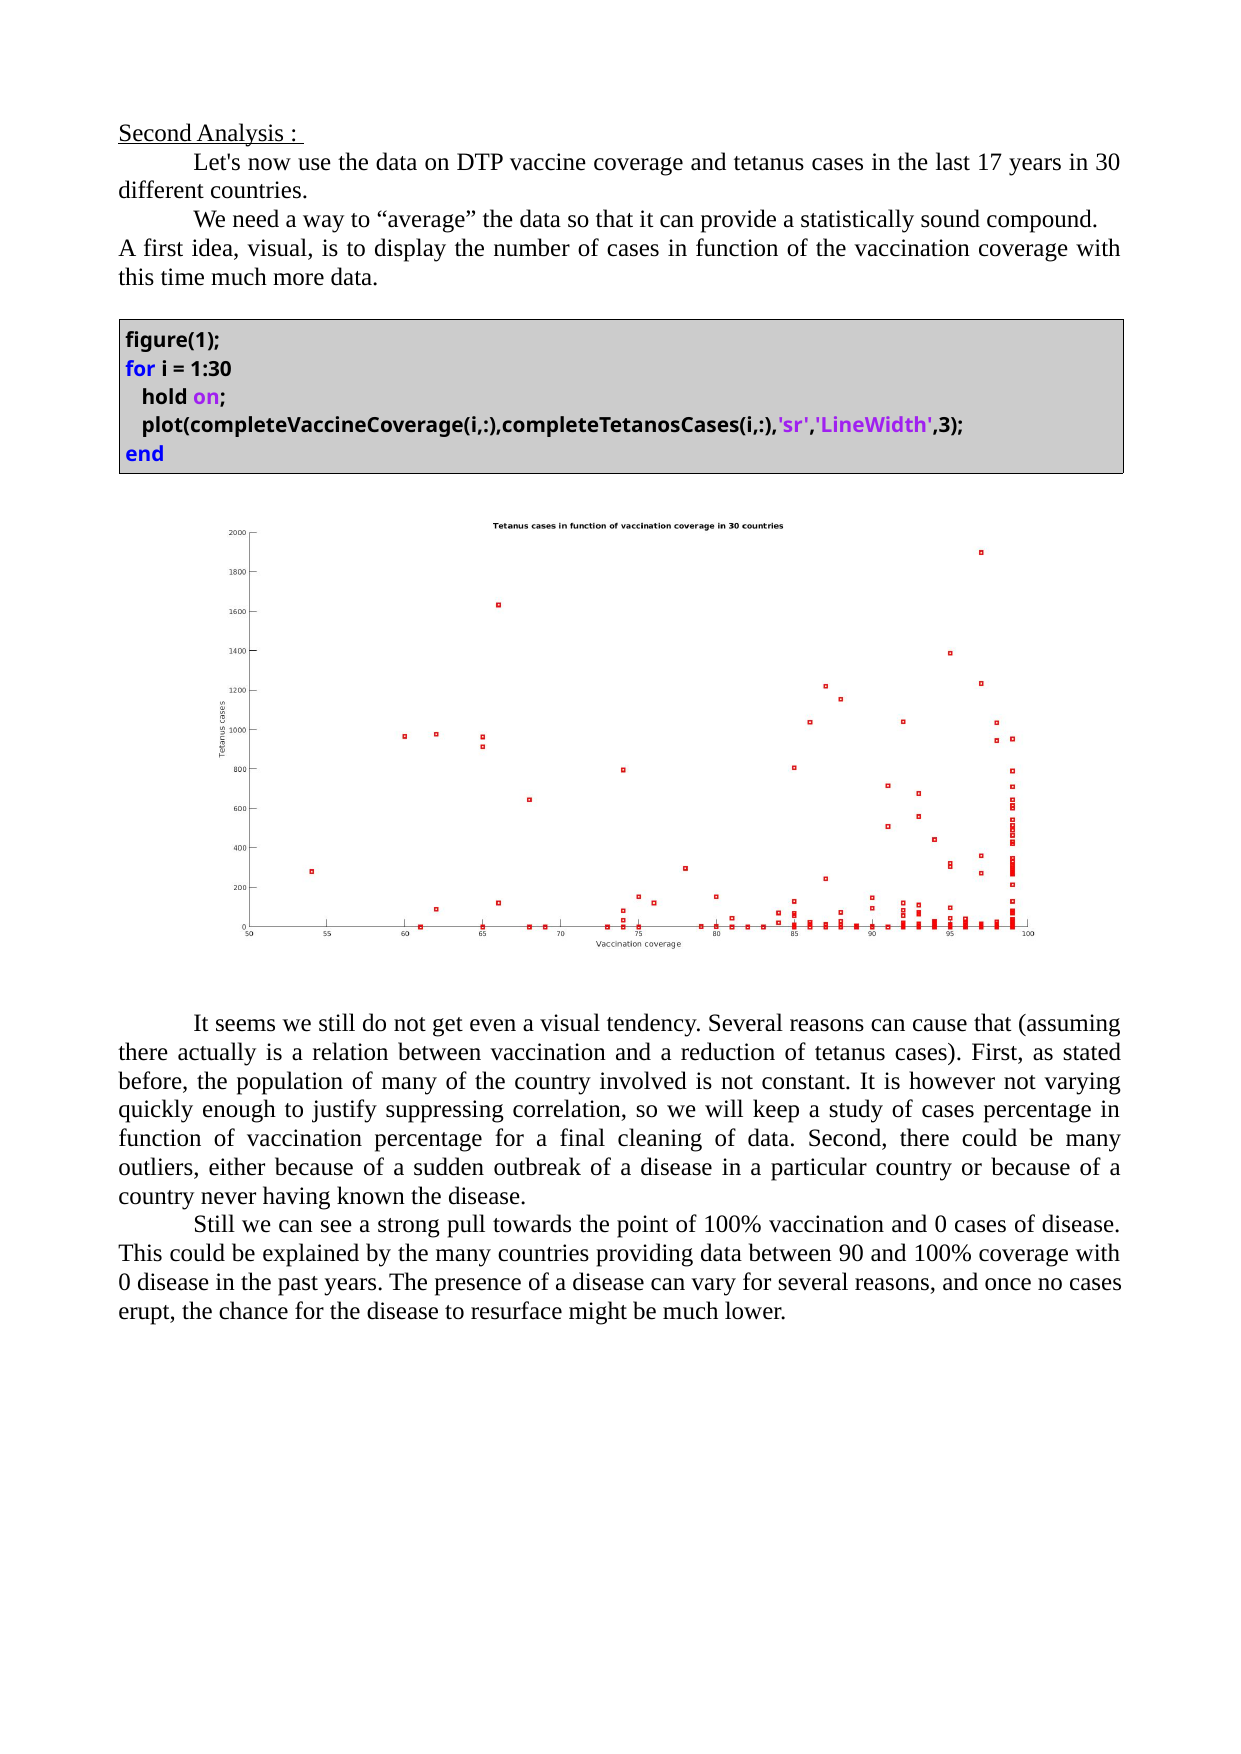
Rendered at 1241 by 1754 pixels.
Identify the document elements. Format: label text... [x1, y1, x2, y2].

table_header figure(1); for i = 1:30 hold on; plot(completeVaccineCoverage(i,:),completeTetanosCases(i,:),'sr','LineWidth',3); end [120, 320, 1123, 473]
picture [118, 496, 1123, 980]
text A first idea, visual, is to display the number of cases in function of the vaccination coverage with this time much more data. [118, 233, 1122, 291]
text Let's now use the data on DTP vaccine coverage and tetanus cases in the last 17 years in 30 different countries. [118, 147, 1122, 204]
text We need a way to “average” the data so that it can provide a statistically sound compound. [118, 204, 1122, 233]
text It seems we still do not get even a visual tendency. Several reasons can cause that (assuming there actually is a relation between vaccination and a reduction of tetanus cases). First, as stated before, the population of many of the country involved is not constant. It is however not varying quickly enough to justify suppressing correlation, so we will keep a study of cases percentage in function of vaccination percentage for a final cleaning of data. Second, there could be many outliers, either because of a sudden outbreak of a disease in a particular country or because of a country never having known the disease. [118, 1008, 1122, 1209]
text Second Analysis : [118, 118, 1122, 147]
text Still we can see a strong pull towards the point of 100% vaccination and 0 cases of disease. This could be explained by the many countries providing data between 90 and 100% coverage with 0 disease in the past years. The presence of a disease can vary for several reasons, and once no cases erupt, the chance for the disease to resurface might be much lower. [118, 1209, 1122, 1324]
